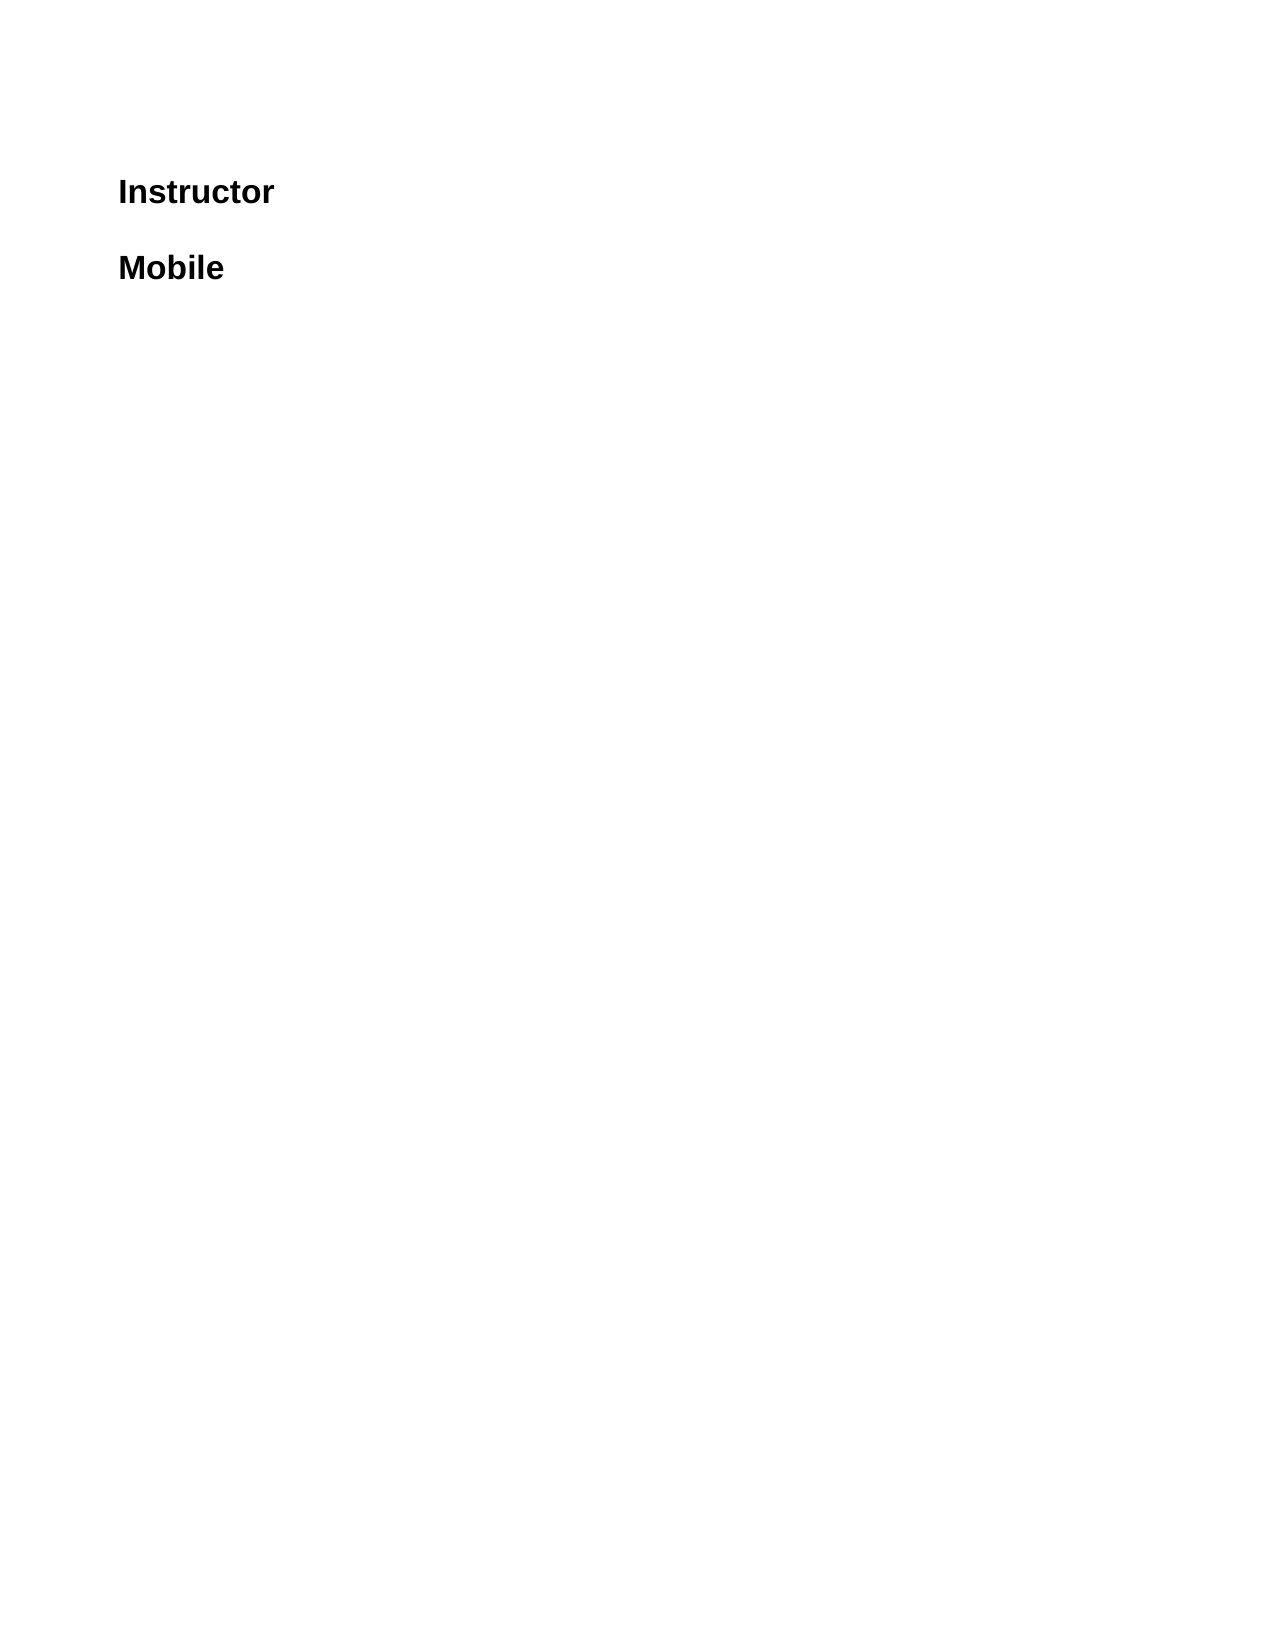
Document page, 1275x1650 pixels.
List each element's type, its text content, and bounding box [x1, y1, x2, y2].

subtitle Instructor [118, 172, 1157, 211]
subtitle Mobile [118, 248, 1157, 287]
